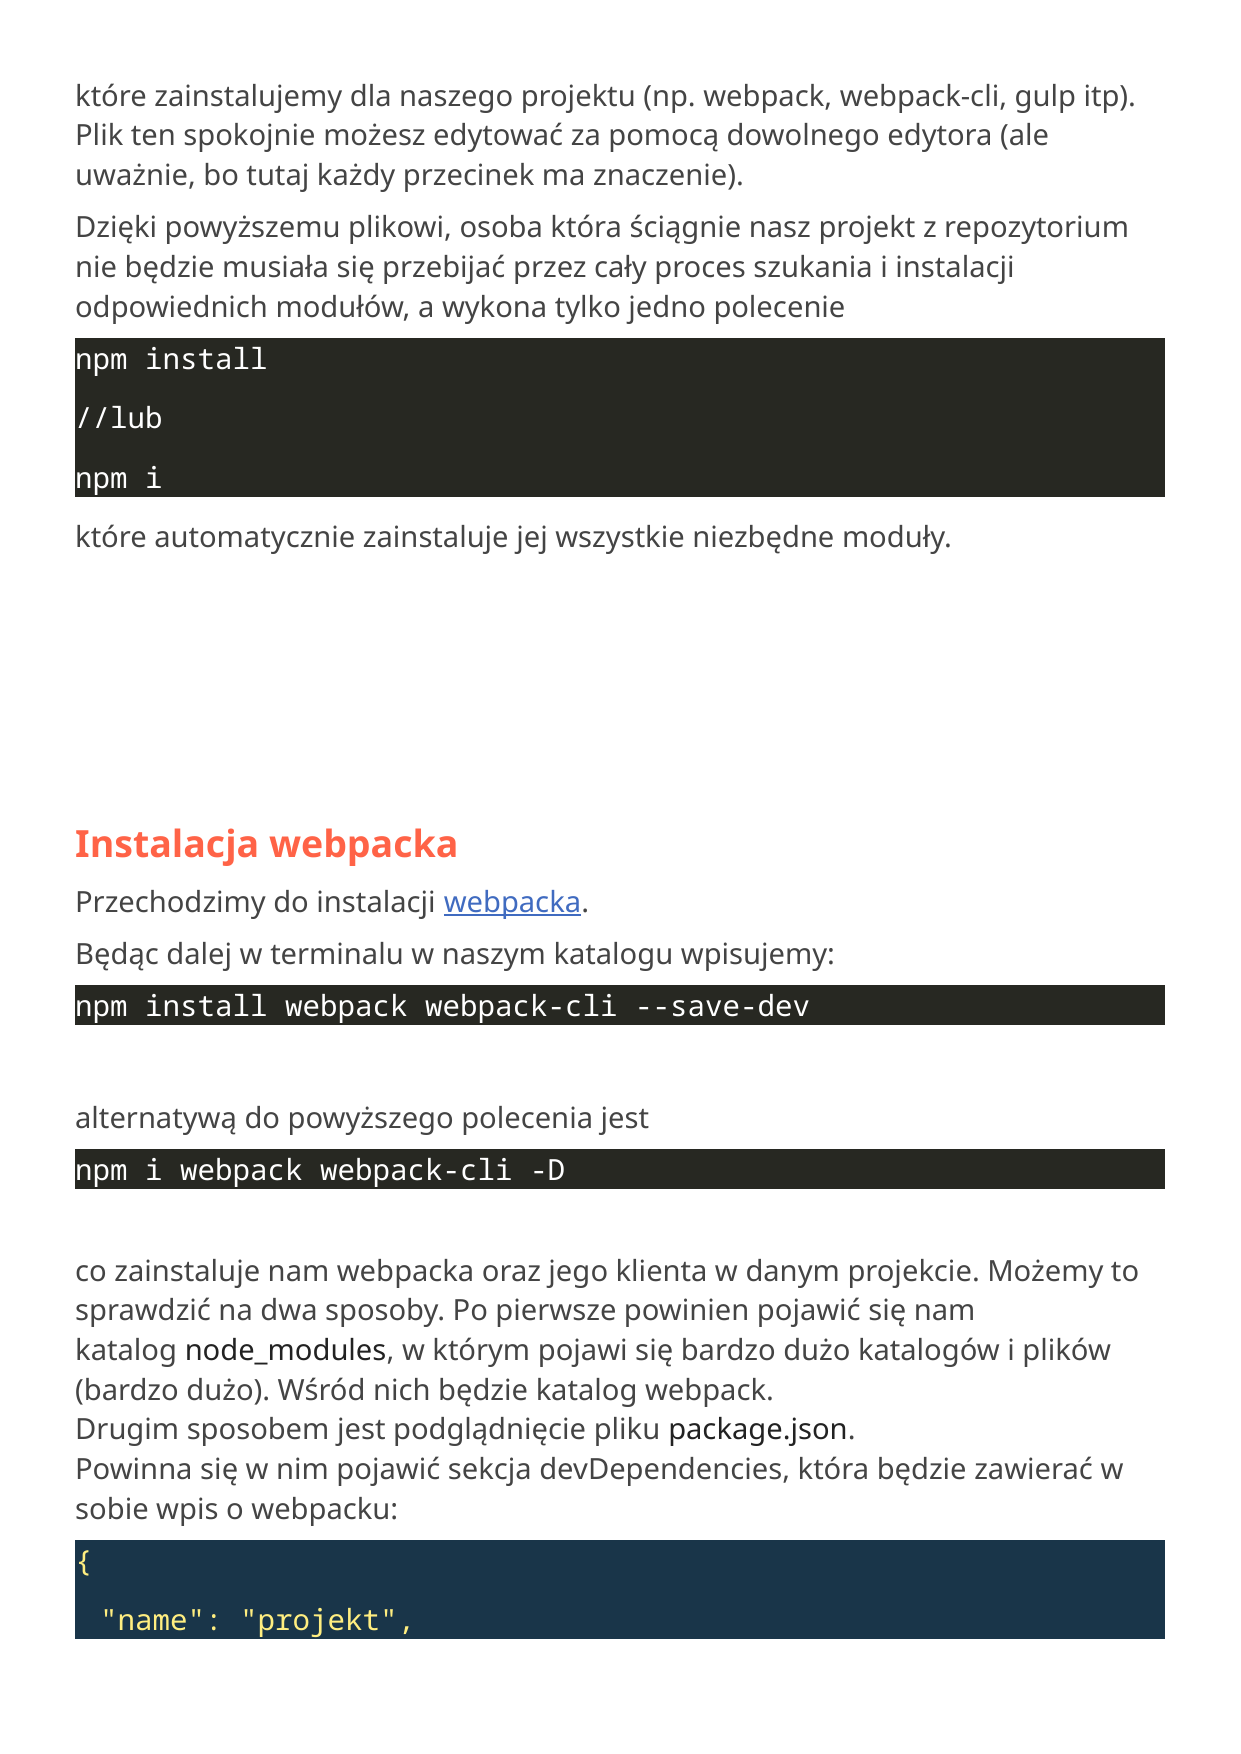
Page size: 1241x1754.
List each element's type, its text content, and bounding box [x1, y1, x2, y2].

text "name": "projekt", [75, 1600, 1165, 1639]
text //lub [75, 398, 1165, 437]
text co zainstaluje nam webpacka oraz jego klienta w danym projekcie. Możemy to sprawdzić na dwa sposoby. Po pierwsze powinien pojawić się nam katalog node_modules, w którym pojawi się bardzo dużo katalogów i plików (bardzo dużo). Wśród nich będzie katalog webpack. Drugim sposobem jest podglądnięcie pliku package.json. Powinna się w nim pojawić sekcja devDependencies, która będzie zawierać w sobie wpis o webpacku: [75, 1250, 1165, 1528]
text które zainstalujemy dla naszego projektu (np. webpack, webpack-cli, gulp itp). Plik ten spokojnie możesz edytować za pomocą dowolnego edytora (ale uważnie, bo tutaj każdy przecinek ma znaczenie). [75, 75, 1165, 194]
text Dzięki powyższemu plikowi, osoba która ściągnie nasz projekt z repozytorium nie będzie musiała się przebijać przez cały proces szukania i instalacji odpowiednich modułów, a wykona tylko jedno polecenie [75, 207, 1165, 326]
text które automatycznie zainstaluje jej wszystkie niezbędne moduły. [75, 517, 1165, 556]
text { [75, 1540, 1165, 1580]
text npm install [75, 338, 1165, 378]
text alternatywą do powyższego polecenia jest [75, 1097, 1165, 1137]
text Przechodzimy do instalacji webpacka. [75, 881, 1165, 921]
text npm i webpack webpack-cli -D [75, 1149, 1165, 1189]
text Będąc dalej w terminalu w naszym katalogu wpisujemy: [75, 933, 1165, 973]
text npm install webpack webpack-cli --save-dev [75, 985, 1165, 1025]
text npm i [75, 457, 1165, 497]
subtitle Instalacja webpacka [75, 817, 1165, 868]
